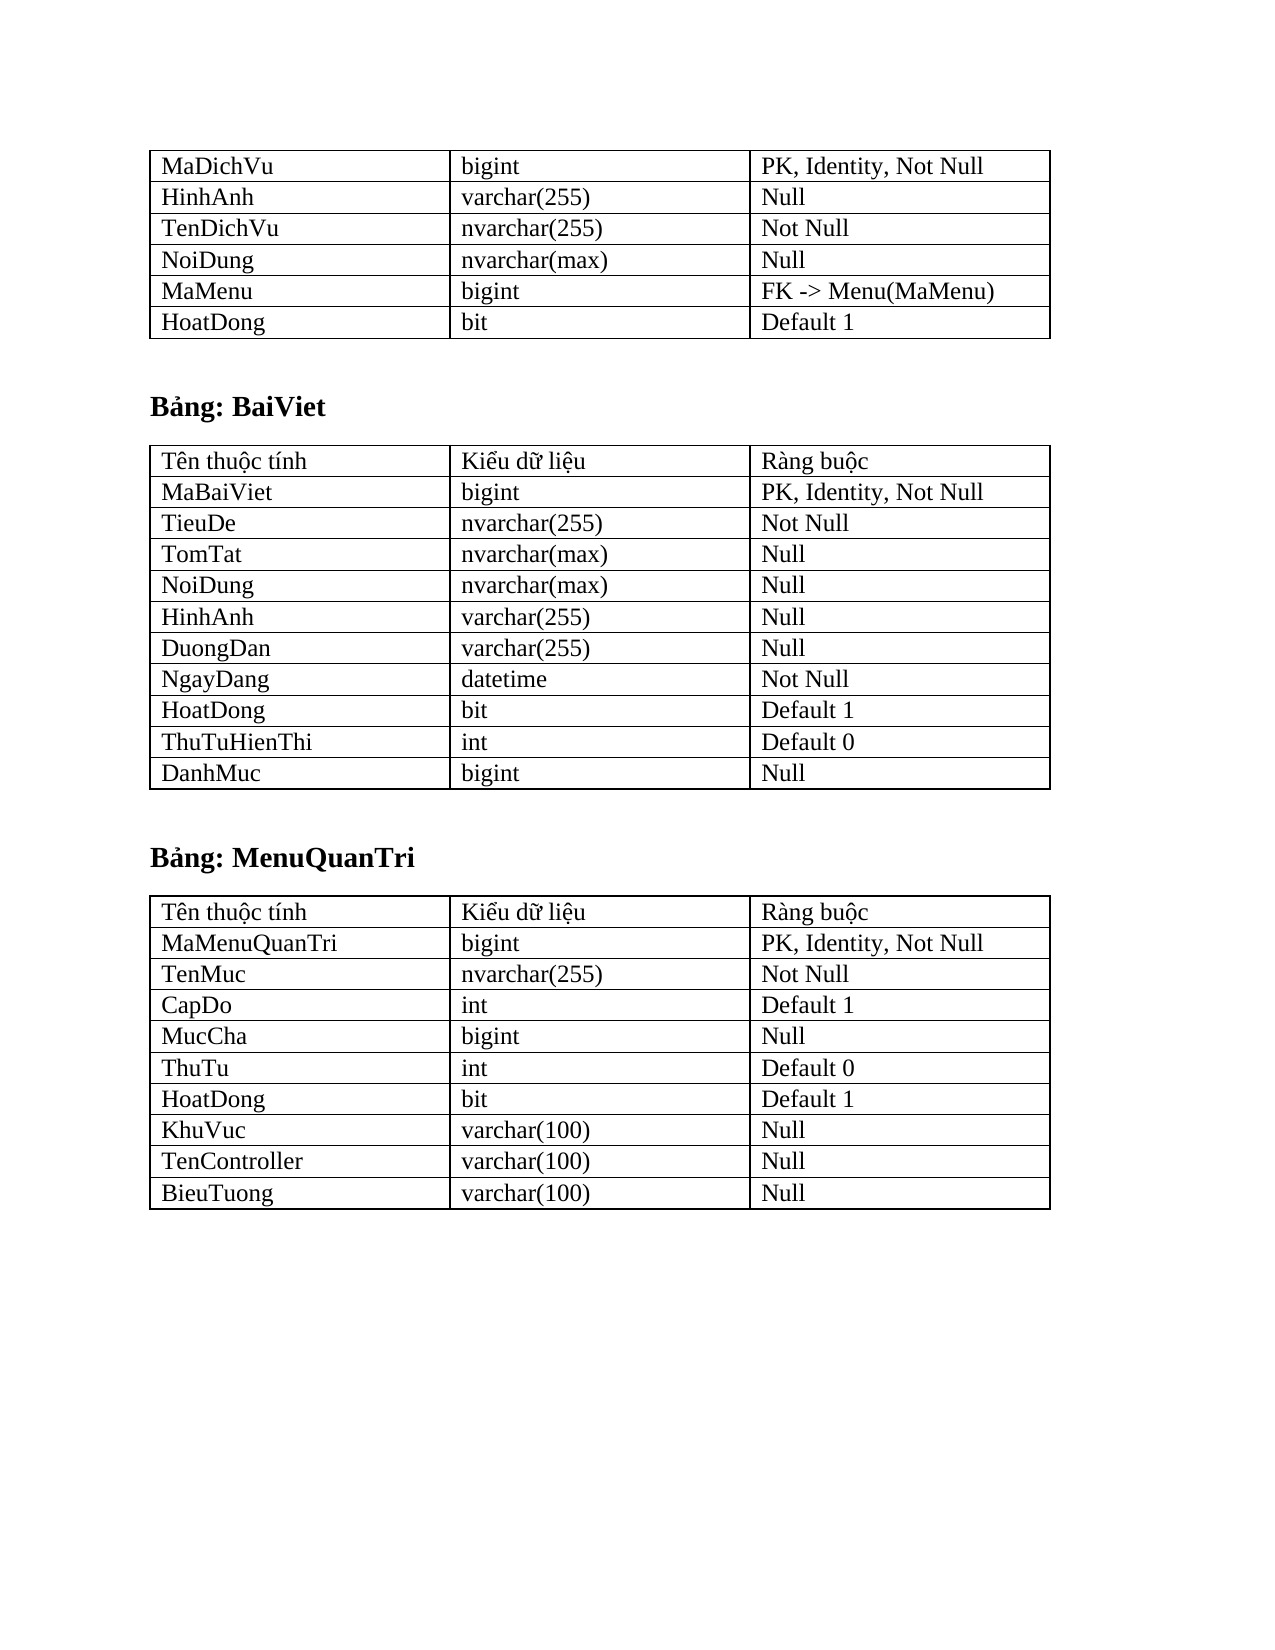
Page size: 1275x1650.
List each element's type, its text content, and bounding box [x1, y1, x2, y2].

table_cell bigint [451, 276, 749, 306]
table_cell varchar(100) [451, 1178, 749, 1208]
table_cell NgayDang [151, 664, 449, 694]
table_cell PK, Identity, Not Null [751, 477, 1049, 507]
table_cell TenDichVu [151, 214, 449, 244]
table_cell MucCha [151, 1021, 449, 1052]
table_cell varchar(100) [451, 1146, 749, 1177]
table_cell Default 1 [751, 696, 1049, 726]
table_cell NoiDung [151, 571, 449, 601]
table_cell Null [751, 602, 1049, 632]
table_cell int [451, 990, 749, 1020]
text Bảng: BaiViet [150, 389, 1125, 423]
table_cell bigint [451, 1021, 749, 1052]
table_cell Null [751, 758, 1049, 788]
table_cell HinhAnh [151, 602, 449, 632]
table_cell Null [751, 1021, 1049, 1052]
table_cell Default 1 [751, 307, 1049, 337]
table_cell varchar(100) [451, 1115, 749, 1145]
table_cell ThuTuHienThi [151, 727, 449, 757]
table_cell MaMenu [151, 276, 449, 306]
table_cell Default 1 [751, 990, 1049, 1020]
table_cell varchar(255) [451, 633, 749, 663]
table_cell bit [451, 1084, 749, 1114]
table_cell Not Null [751, 959, 1049, 989]
table_cell nvarchar(max) [451, 539, 749, 569]
table_header Kiểu dữ liệu [451, 897, 749, 927]
table_cell varchar(255) [451, 182, 749, 212]
table_cell Null [751, 633, 1049, 663]
table_cell Null [751, 245, 1049, 275]
table_cell CapDo [151, 990, 449, 1020]
table_cell FK -> Menu(MaMenu) [751, 276, 1049, 306]
table_cell bigint [451, 477, 749, 507]
table_cell TenController [151, 1146, 449, 1177]
table_cell Null [751, 182, 1049, 212]
table_cell ThuTu [151, 1053, 449, 1083]
text Bảng: MenuQuanTri [150, 840, 1125, 873]
table_header Tên thuộc tính [151, 446, 449, 476]
table_cell datetime [451, 664, 749, 694]
table_cell Not Null [751, 508, 1049, 538]
table_cell TomTat [151, 539, 449, 569]
table_cell KhuVuc [151, 1115, 449, 1145]
table_cell DuongDan [151, 633, 449, 663]
table_cell PK, Identity, Not Null [751, 928, 1049, 958]
table_cell NoiDung [151, 245, 449, 275]
table_cell Null [751, 1146, 1049, 1177]
table_cell Null [751, 1115, 1049, 1145]
table_cell bit [451, 696, 749, 726]
table_cell HoatDong [151, 696, 449, 726]
table_cell MaMenuQuanTri [151, 928, 449, 958]
table_cell nvarchar(255) [451, 959, 749, 989]
table_cell Null [751, 539, 1049, 569]
table_cell bigint [451, 928, 749, 958]
table_header Ràng buộc [751, 897, 1049, 927]
table_cell Not Null [751, 664, 1049, 694]
table_cell bigint [451, 151, 749, 181]
table_cell nvarchar(max) [451, 571, 749, 601]
table_cell Not Null [751, 214, 1049, 244]
table_cell int [451, 727, 749, 757]
table_cell Default 0 [751, 727, 1049, 757]
table_header Kiểu dữ liệu [451, 446, 749, 476]
table_header Ràng buộc [751, 446, 1049, 476]
table_cell TieuDe [151, 508, 449, 538]
table_cell varchar(255) [451, 602, 749, 632]
table_cell PK, Identity, Not Null [751, 151, 1049, 181]
table_cell TenMuc [151, 959, 449, 989]
table_cell HoatDong [151, 307, 449, 337]
table_cell Default 0 [751, 1053, 1049, 1083]
table_cell Null [751, 571, 1049, 601]
table_header Tên thuộc tính [151, 897, 449, 927]
table_cell Default 1 [751, 1084, 1049, 1114]
table_cell bigint [451, 758, 749, 788]
table_cell Null [751, 1178, 1049, 1208]
table_cell MaDichVu [151, 151, 449, 181]
table_cell MaBaiViet [151, 477, 449, 507]
table_cell nvarchar(max) [451, 245, 749, 275]
table_cell nvarchar(255) [451, 214, 749, 244]
table_cell DanhMuc [151, 758, 449, 788]
table_cell int [451, 1053, 749, 1083]
table_cell bit [451, 307, 749, 337]
table_cell HinhAnh [151, 182, 449, 212]
table_cell HoatDong [151, 1084, 449, 1114]
table_cell nvarchar(255) [451, 508, 749, 538]
table_cell BieuTuong [151, 1178, 449, 1208]
